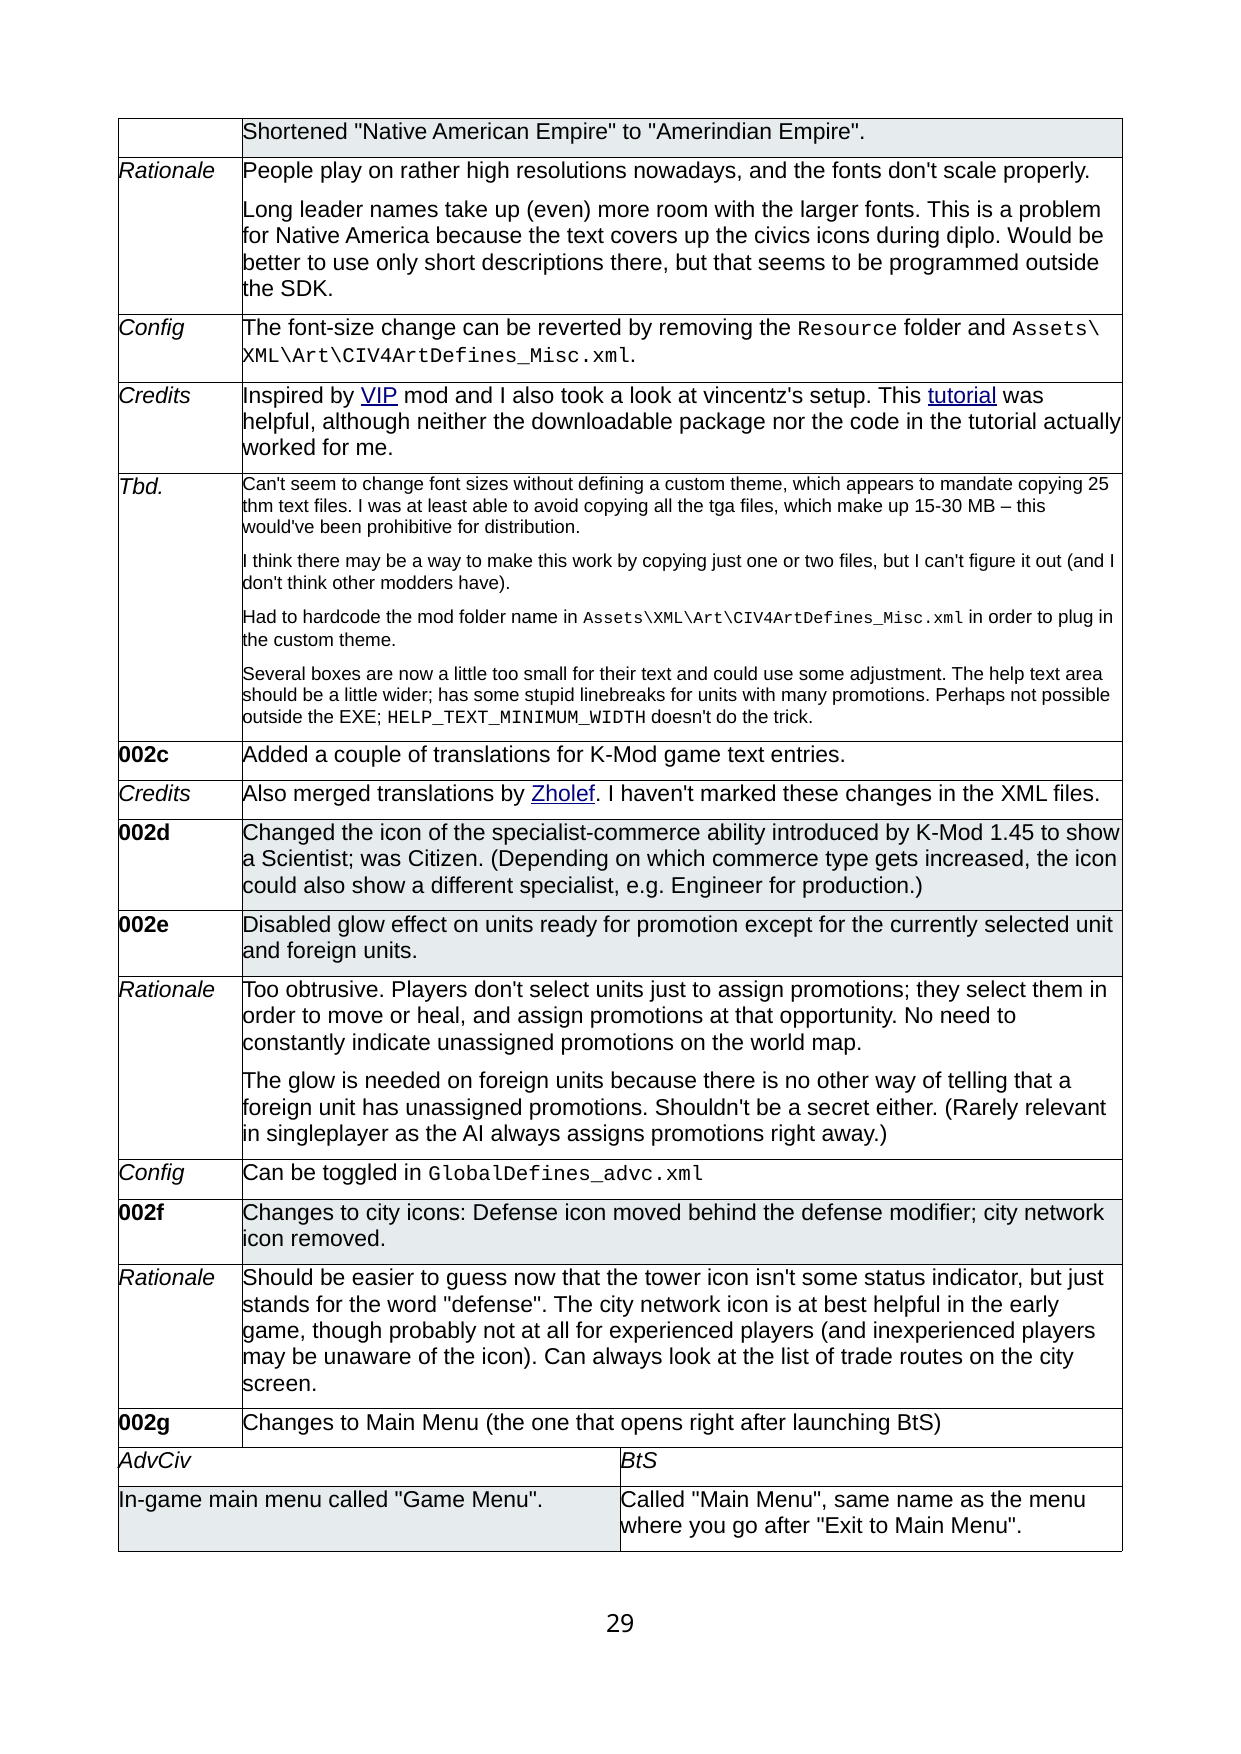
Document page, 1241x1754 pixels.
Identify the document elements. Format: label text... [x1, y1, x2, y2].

table_cell Can be toggled in GlobalDefines_advc.xml [243, 1160, 1122, 1199]
table_cell Called "Main Menu", same name as the menu where you go after "Exit to Main Menu". [621, 1487, 1122, 1551]
table_cell Can't seem to change font sizes without defining a custom theme, which appears to mandate copying 25 thm text files. I was at least able to avoid copying all the tga files, which make up 15-30 MB – this would've been prohibitive for distribution. I think there may be a way to make this work by copying just one or two files, but I can't figure it out (and I don't think other modders have). Had to hardcode the mod folder name in Assets\XML\Art\CIV4ArtDefines_Misc.xml in order to plug in the custom theme. Several boxes are now a little too small for their text and could use some adjustment. The help text area should be a little wider; has some stupid linebreaks for units with many promotions. Perhaps not possible outside the EXE; HELP_TEXT_MINIMUM_WIDTH doesn't do the trick. [243, 474, 1122, 741]
table_cell Rationale [119, 1265, 242, 1408]
table_cell In-game main menu called "Game Menu". [119, 1487, 620, 1551]
table_cell Credits [119, 781, 242, 819]
table_cell 002f [119, 1200, 242, 1264]
table_cell Rationale [119, 977, 242, 1159]
table_cell 002c [119, 742, 242, 780]
table_cell BtS [621, 1448, 1122, 1486]
table_cell Disabled glow effect on units ready for promotion except for the currently selected unit and foreign units. [243, 911, 1122, 976]
table_cell 002e [119, 911, 242, 976]
table_cell Changes to city icons: Defense icon moved behind the defense modifier; city network icon removed. [243, 1200, 1122, 1264]
table_cell Changed the icon of the specialist-commerce ability introduced by K-Mod 1.45 to show a Scientist; was Citizen. (Depending on which commerce type gets increased, the icon could also show a different specialist, e.g. Engineer for production.) [243, 820, 1122, 910]
table_cell 002g [119, 1409, 242, 1447]
table_cell Also merged translations by Zholef. I haven't marked these changes in the XML files. [243, 781, 1122, 819]
table_cell Tbd. [119, 474, 242, 741]
table_cell People play on rather high resolutions nowadays, and the fonts don't scale properly. Long leader names take up (even) more room with the larger fonts. This is a problem for Native America because the text covers up the civics icons during diplo. Would be better to use only short descriptions there, but that seems to be programmed outside the SDK. [243, 158, 1122, 314]
table_cell The font-size change can be reverted by removing the Resource folder and Assets\XML\Art\CIV4ArtDefines_Misc.xml. [243, 315, 1122, 382]
table_cell Added a couple of translations for K-Mod game text entries. [243, 742, 1122, 780]
table_cell [119, 119, 242, 157]
table_cell Shortened "Native American Empire" to "Amerindian Empire". [243, 119, 1122, 157]
table_cell Rationale [119, 158, 242, 314]
table_cell 002d [119, 820, 242, 910]
table_cell Config [119, 315, 242, 382]
table_cell Inspired by VIP mod and I also took a look at vincentz's setup. This tutorial was helpful, although neither the downloadable package nor the code in the tutorial actually worked for me. [243, 383, 1122, 473]
table_cell Should be easier to guess now that the tower icon isn't some status indicator, but just stands for the word "defense". The city network icon is at best helpful in the early game, though probably not at all for experienced players (and inexperienced players may be unaware of the icon). Can always look at the list of trade routes on the city screen. [243, 1265, 1122, 1408]
table_cell AdvCiv [119, 1448, 620, 1486]
table_cell Changes to Main Menu (the one that opens right after launching BtS) [243, 1409, 1122, 1447]
table_cell Credits [119, 383, 242, 473]
table_cell Too obtrusive. Players don't select units just to assign promotions; they select them in order to move or heal, and assign promotions at that opportunity. No need to constantly indicate unassigned promotions on the world map. The glow is needed on foreign units because there is no other way of telling that a foreign unit has unassigned promotions. Shouldn't be a secret either. (Rarely relevant in singleplayer as the AI always assigns promotions right away.) [243, 977, 1122, 1159]
table_cell Config [119, 1160, 242, 1199]
